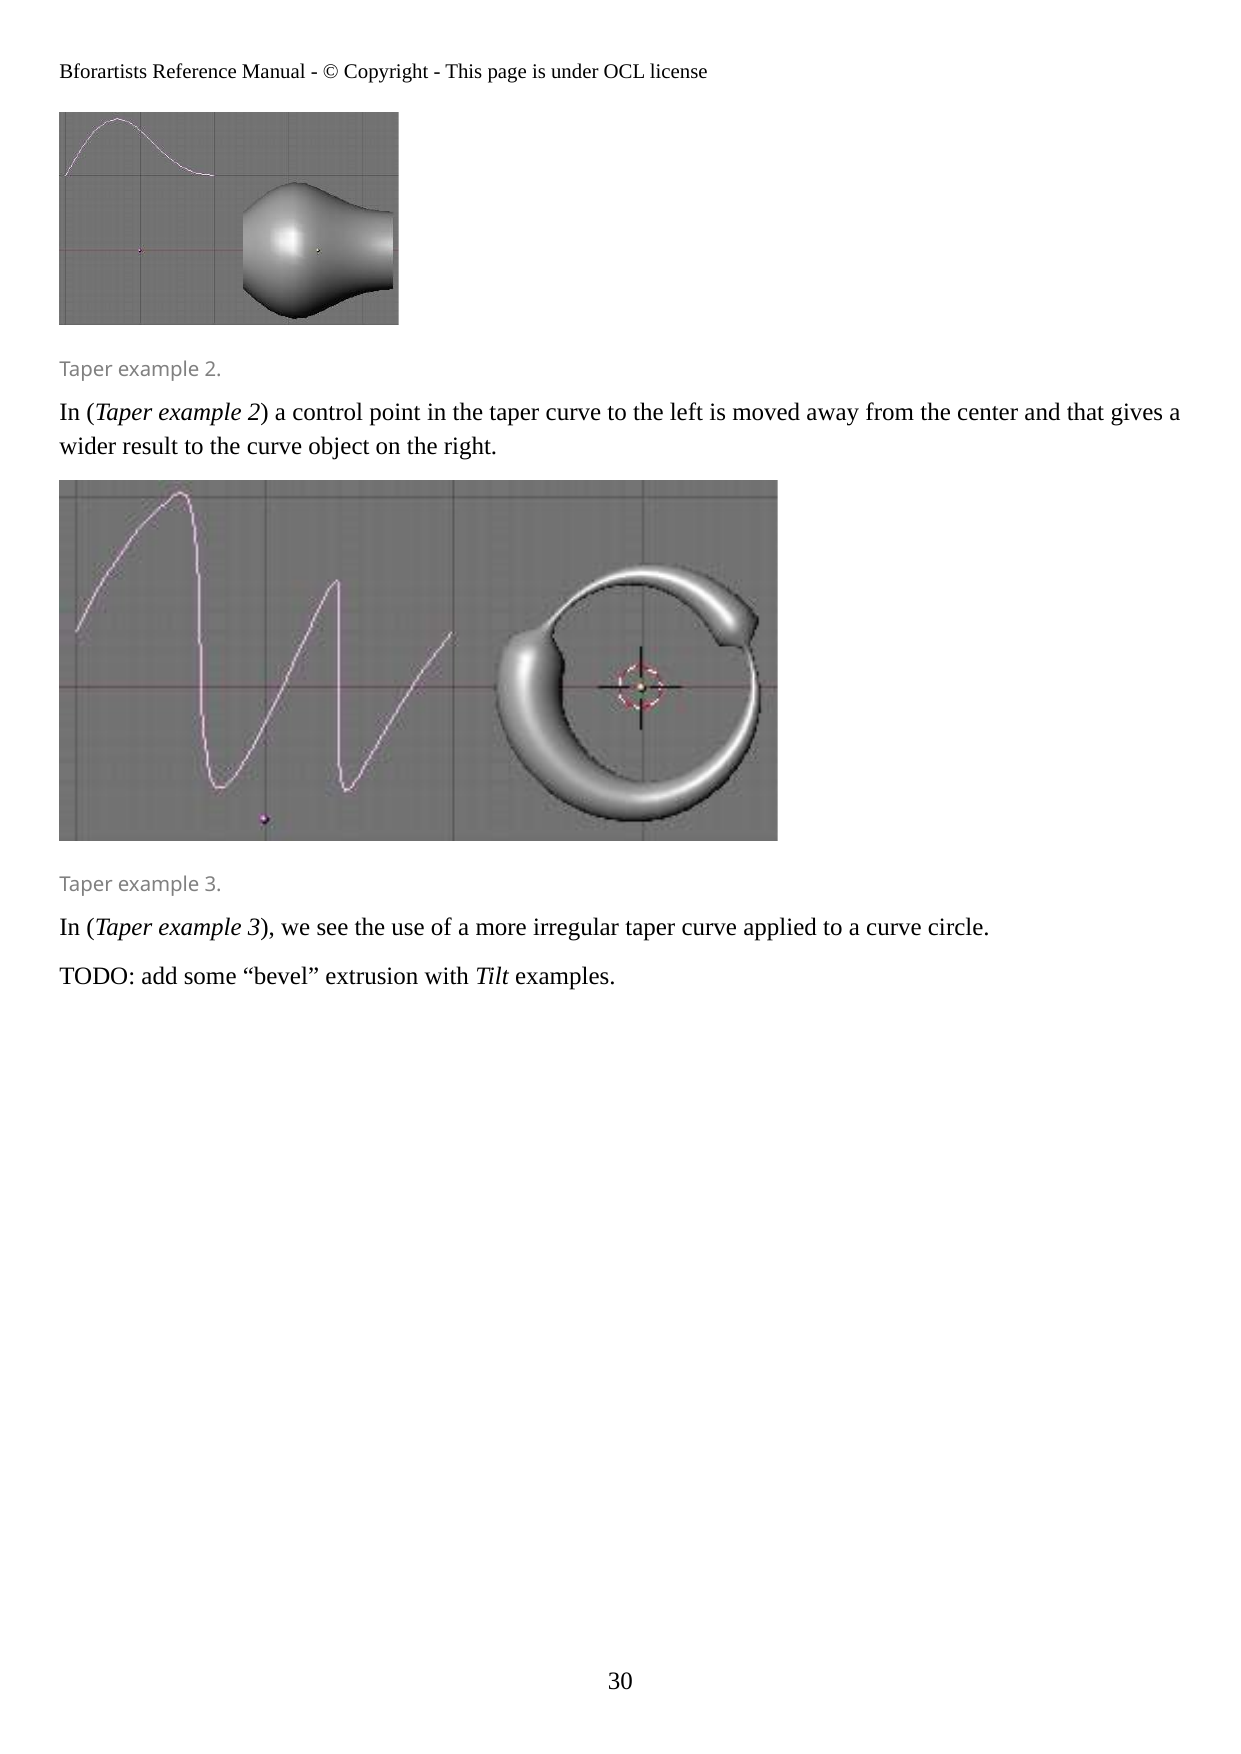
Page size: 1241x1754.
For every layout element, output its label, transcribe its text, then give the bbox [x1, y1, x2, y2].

picture [59, 480, 778, 841]
text In (Taper example 3), we see the use of a more irregular taper curve applied to a curve circle. [59, 912, 1181, 941]
text Taper example 3. [59, 866, 1181, 897]
text In (Taper example 2) a control point in the taper curve to the left is moved away from the center and that gives a wider result to the curve object on the right. [59, 397, 1181, 460]
picture [59, 112, 399, 325]
text Taper example 2. [59, 351, 1181, 382]
text TODO: add some “bevel” extrusion with Tilt examples. [59, 961, 1181, 990]
